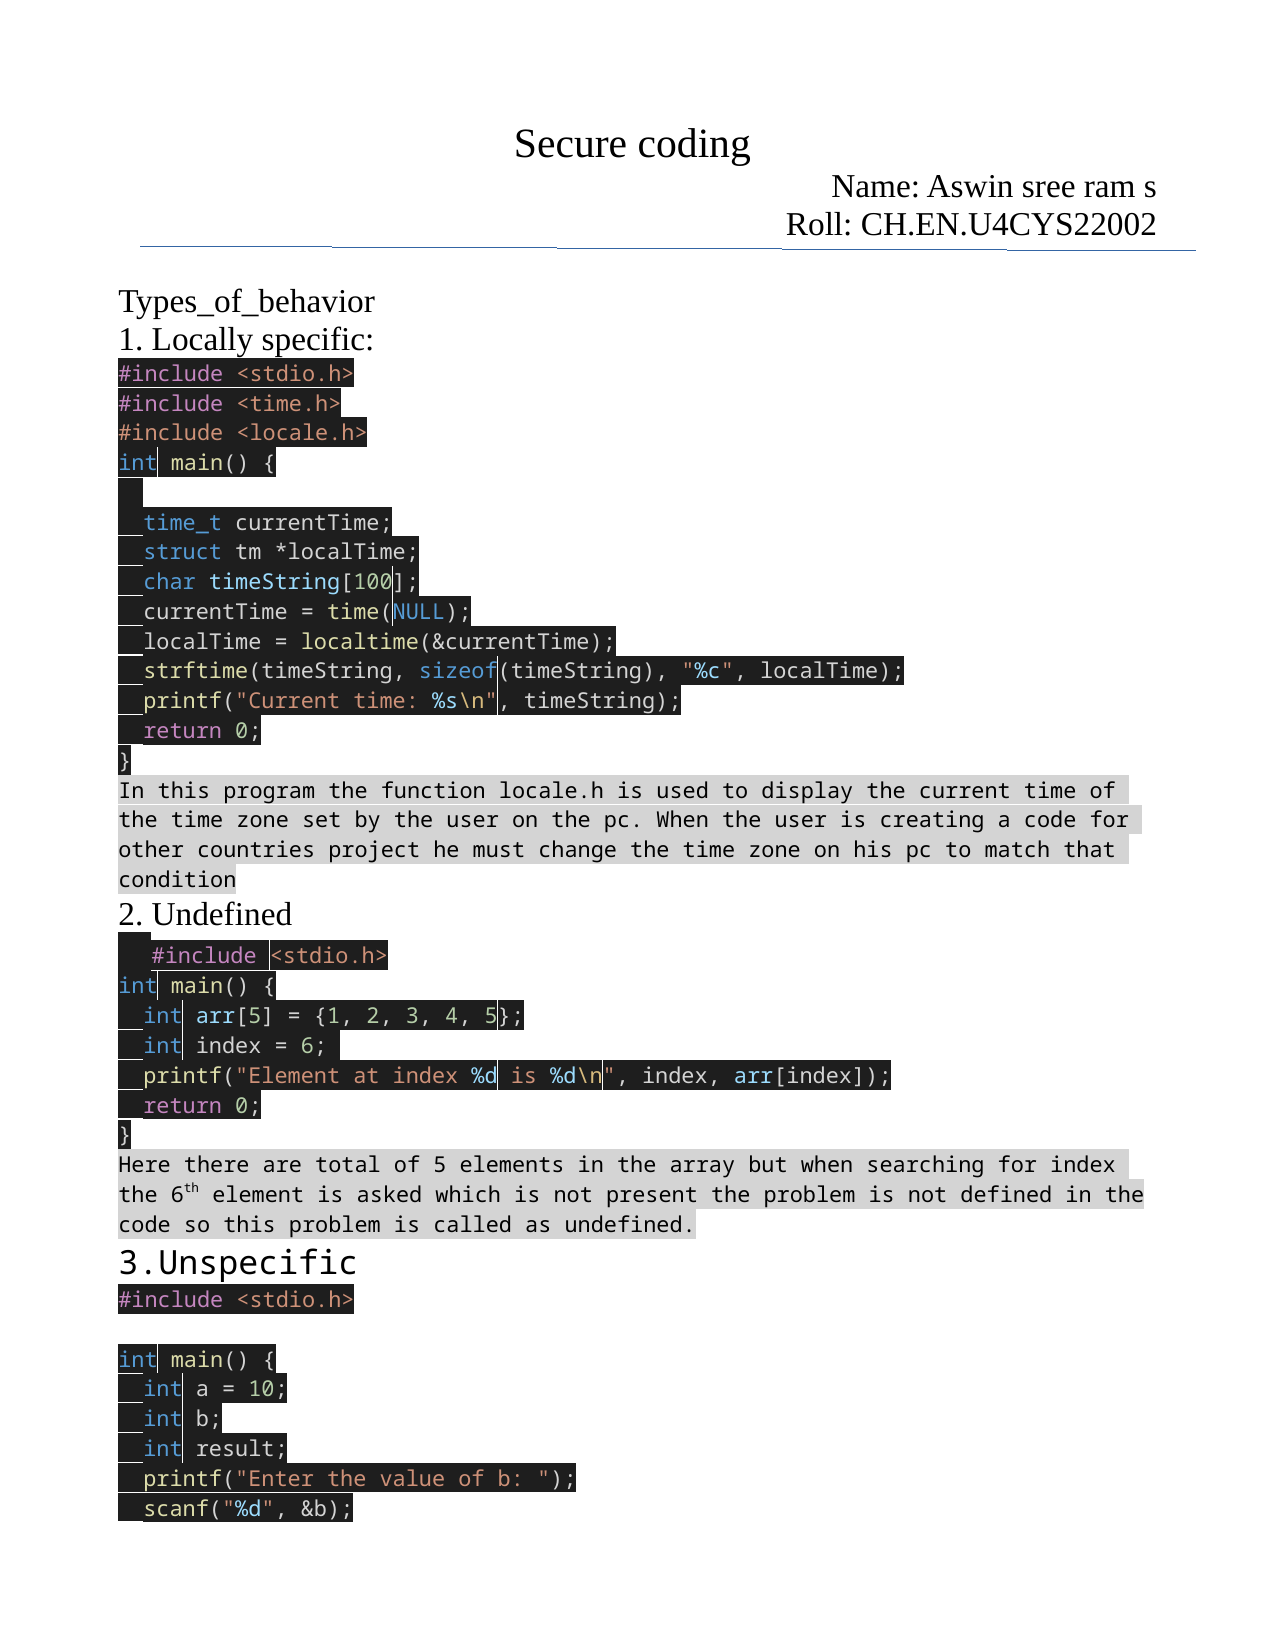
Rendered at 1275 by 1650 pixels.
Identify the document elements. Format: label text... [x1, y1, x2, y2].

text int arr[5] = {1, 2, 3, 4, 5}; [118, 1000, 1157, 1030]
text strftime(timeString, sizeof(timeString), "%c", localTime); [118, 656, 1157, 685]
text Types_of_behavior [118, 281, 1157, 319]
text struct tm *localTime; [118, 536, 1157, 566]
text #include <stdio.h> [118, 1284, 1157, 1314]
text return 0; [118, 715, 1157, 745]
text scanf("%d", &b); [118, 1492, 1157, 1522]
text 2. Undefined [118, 894, 1157, 932]
text char timeString[100]; [118, 566, 1157, 596]
text #include <stdio.h> [118, 358, 1157, 387]
text int index = 6; [118, 1030, 1157, 1060]
text printf("Element at index %d is %d\n", index, arr[index]); [118, 1060, 1157, 1090]
text Roll: CH.EN.U4CYS22002 [118, 204, 1157, 243]
text Secure coding [118, 118, 1157, 166]
text 1. Locally specific: [118, 319, 1157, 358]
text } [118, 745, 1157, 775]
text #include <time.h> [118, 387, 1157, 417]
text int result; [118, 1433, 1157, 1463]
text return 0; [118, 1090, 1157, 1119]
text int main() { [118, 1343, 1157, 1373]
text printf("Enter the value of b: "); [118, 1463, 1157, 1492]
text In this program the function locale.h is used to display the current time of the time zone set by the user on the pc. When the user is creating a code for other countries project he must change the time zone on his pc to match that condition [118, 775, 1157, 894]
text #include <stdio.h> [118, 932, 1157, 971]
text currentTime = time(NULL); [118, 596, 1157, 626]
text #include <locale.h> [118, 417, 1157, 447]
text } [118, 1119, 1157, 1149]
text printf("Current time: %s\n", timeString); [118, 685, 1157, 715]
text int a = 10; [118, 1373, 1157, 1403]
text int b; [118, 1403, 1157, 1433]
text int main() { [118, 971, 1157, 1000]
text Here there are total of 5 elements in the array but when searching for index the 6th element is asked which is not present the problem is not defined in the code so this problem is called as undefined. [118, 1149, 1157, 1239]
text 3.Unspecific [118, 1239, 1157, 1284]
text time_t currentTime; [118, 507, 1157, 536]
text int main() { [118, 447, 1157, 477]
text localTime = localtime(&currentTime); [118, 626, 1157, 656]
text Name: Aswin sree ram s [118, 166, 1157, 204]
